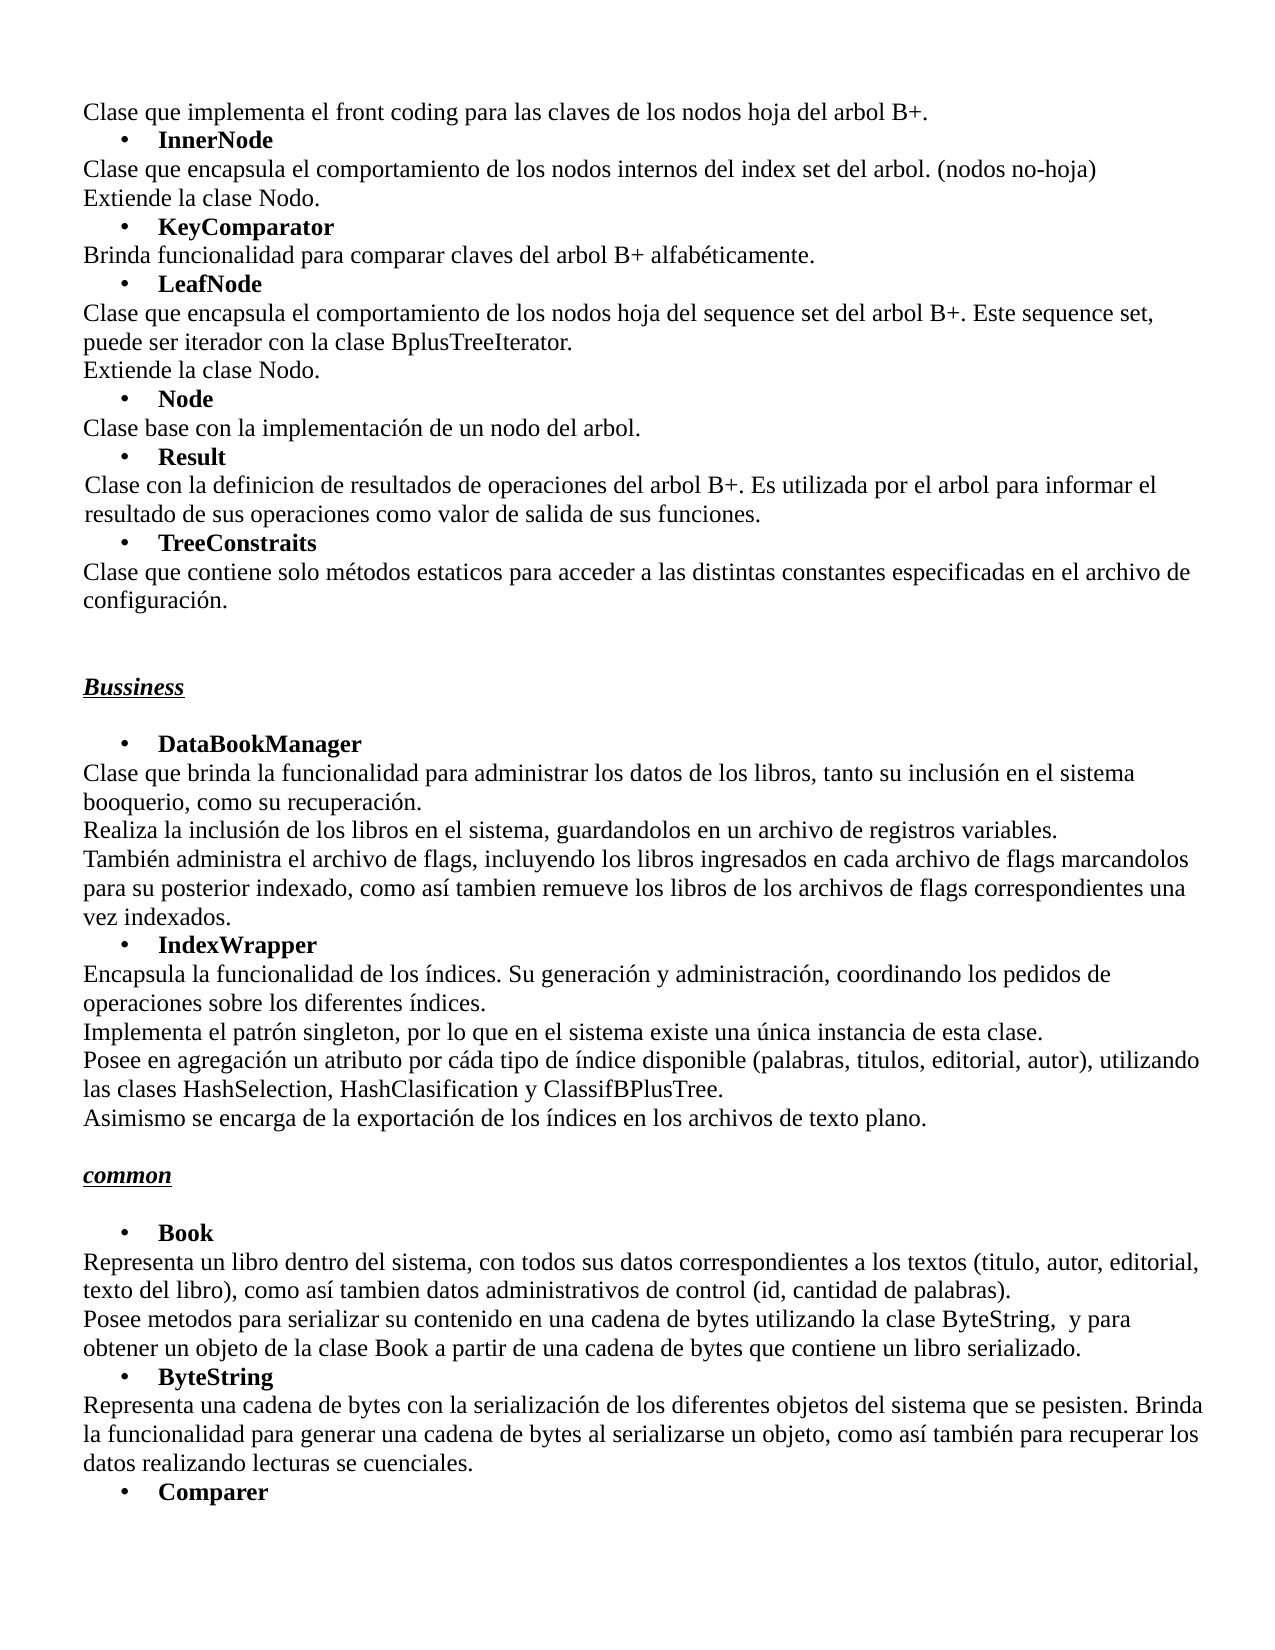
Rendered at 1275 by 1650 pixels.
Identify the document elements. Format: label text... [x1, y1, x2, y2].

list ByteString [120, 1362, 1206, 1391]
text Posee en agregación un atributo por cáda tipo de índice disponible (palabras, titulos, editorial, autor), utilizando las clases HashSelection, HashClasification y ClassifBPlusTree. [83, 1046, 1206, 1103]
list Result [120, 442, 1206, 471]
text Clase que brinda la funcionalidad para administrar los datos de los libros, tanto su inclusión en el sistema booquerio, como su recuperación. [83, 758, 1206, 816]
text Implementa el patrón singleton, por lo que en el sistema existe una única instancia de esta clase. [83, 1017, 1206, 1046]
list KeyComparator [120, 212, 1206, 241]
text Clase que contiene solo métodos estaticos para acceder a las distintas constantes especificadas en el archivo de configuración. [83, 557, 1206, 614]
text Clase que encapsula el comportamiento de los nodos hoja del sequence set del arbol B+. Este sequence set, puede ser iterador con la clase BplusTreeIterator. [83, 298, 1206, 356]
text Encapsula la funcionalidad de los índices. Su generación y administración, coordinando los pedidos de operaciones sobre los diferentes índices. [83, 959, 1206, 1017]
text Clase que implementa el front coding para las claves de los nodos hoja del arbol B+. [83, 97, 1206, 126]
list DataBookManager [120, 729, 1206, 758]
text Representa una cadena de bytes con la serialización de los diferentes objetos del sistema que se pesisten. Brinda la funcionalidad para generar una cadena de bytes al serializarse un objeto, como así también para recuperar los datos realizando lecturas se cuenciales. [83, 1391, 1206, 1477]
text Clase que encapsula el comportamiento de los nodos internos del index set del arbol. (nodos no-hoja) [83, 154, 1206, 183]
list Node [120, 384, 1206, 413]
text Bussiness [83, 672, 1206, 701]
text Asimismo se encarga de la exportación de los índices en los archivos de texto plano. [83, 1103, 1206, 1132]
list LeafNode [120, 269, 1206, 298]
list Comparer [120, 1477, 1206, 1506]
text Posee metodos para serializar su contenido en una cadena de bytes utilizando la clase ByteString, y para obtener un objeto de la clase Book a partir de una cadena de bytes que contiene un libro serializado. [83, 1304, 1206, 1362]
list Clase con la definicion de resultados de operaciones del arbol B+. Es utilizada por el arbol para informar el resultado de sus operaciones como valor de salida de sus funciones. [47, 471, 1206, 528]
text Representa un libro dentro del sistema, con todos sus datos correspondientes a los textos (titulo, autor, editorial, texto del libro), como así tambien datos administrativos de control (id, cantidad de palabras). [83, 1247, 1206, 1304]
text Brinda funcionalidad para comparar claves del arbol B+ alfabéticamente. [83, 241, 1206, 269]
text common [83, 1161, 1206, 1189]
list IndexWrapper [120, 931, 1206, 959]
list Book [120, 1218, 1206, 1247]
text Extiende la clase Nodo. [83, 183, 1206, 212]
text Extiende la clase Nodo. [83, 356, 1206, 384]
text También administra el archivo de flags, incluyendo los libros ingresados en cada archivo de flags marcandolos para su posterior indexado, como así tambien remueve los libros de los archivos de flags correspondientes una vez indexados. [83, 844, 1206, 931]
list InnerNode [120, 126, 1206, 154]
text Clase base con la implementación de un nodo del arbol. [83, 413, 1206, 442]
text Realiza la inclusión de los libros en el sistema, guardandolos en un archivo de registros variables. [83, 816, 1206, 844]
list TreeConstraits [120, 528, 1206, 557]
